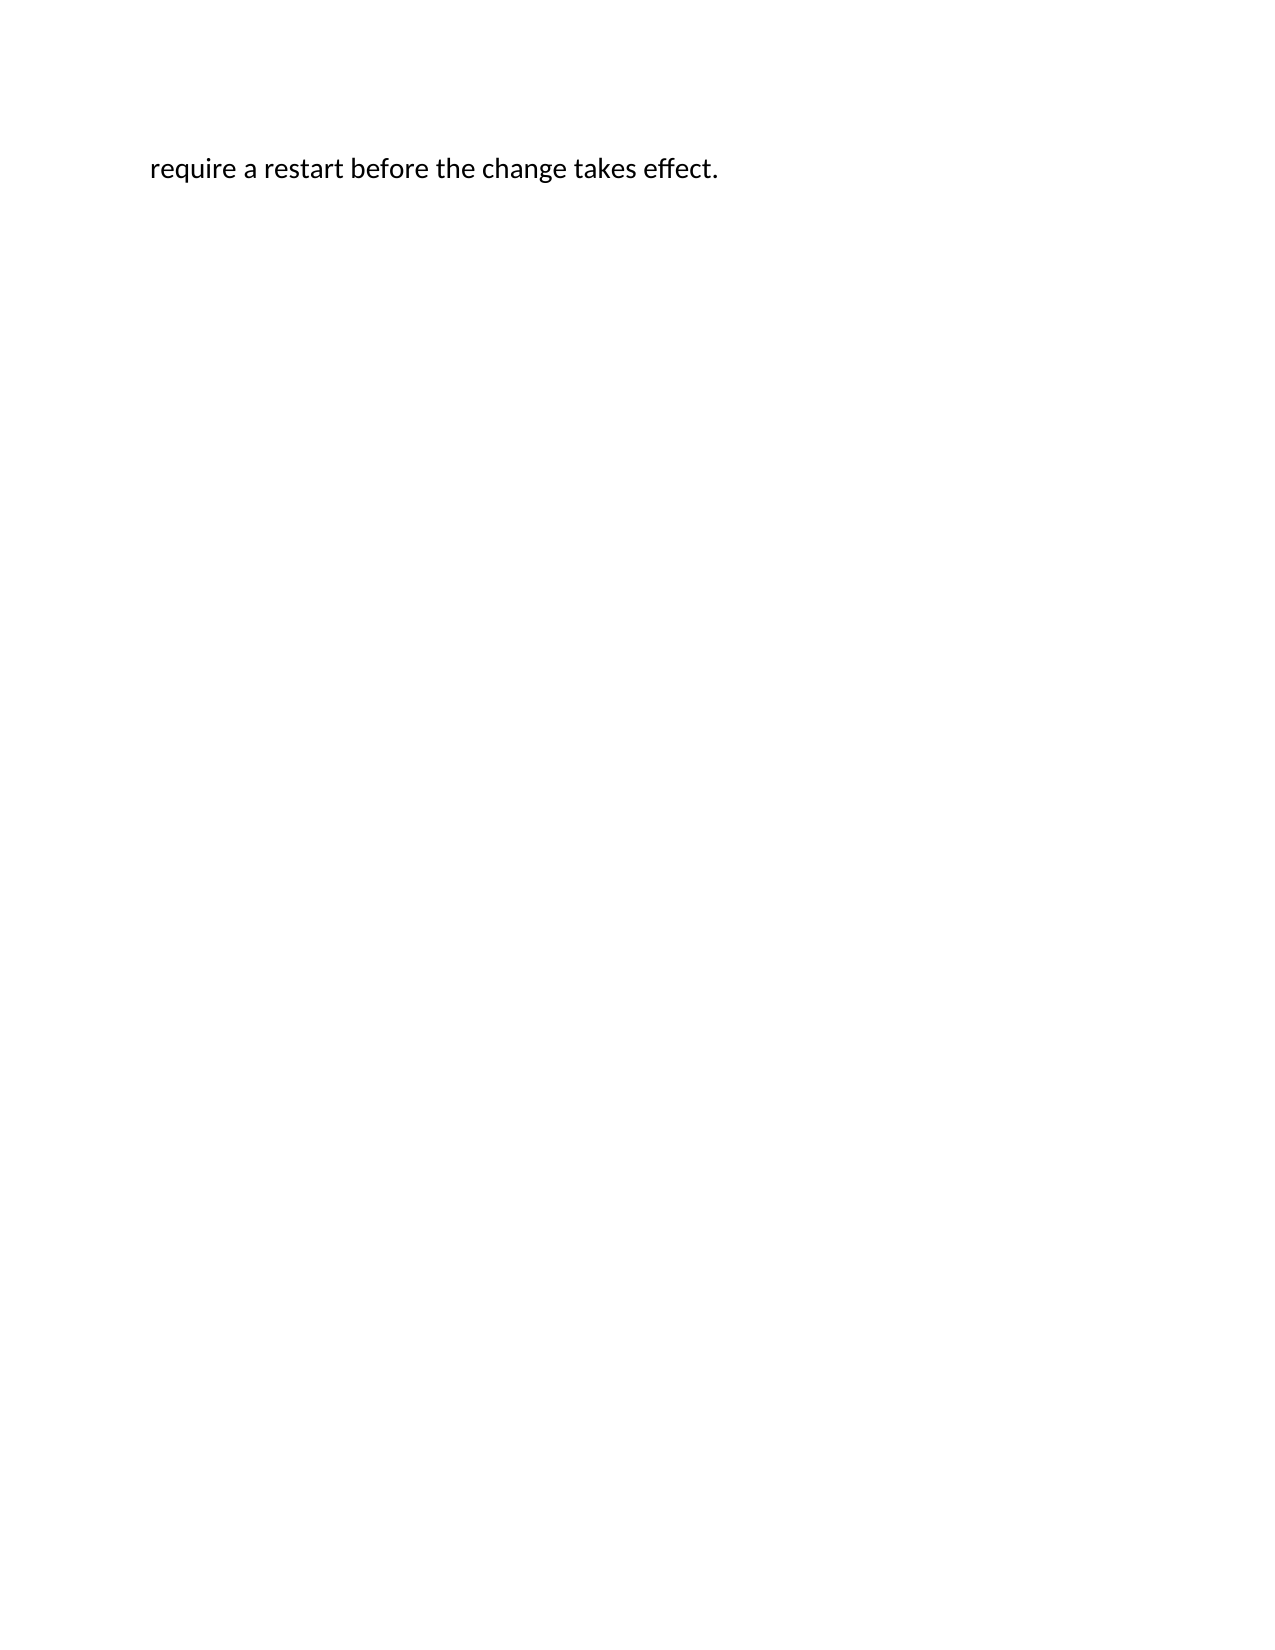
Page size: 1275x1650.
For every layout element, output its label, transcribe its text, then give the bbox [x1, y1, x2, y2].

text require a restart before the change takes effect. [150, 150, 1125, 186]
